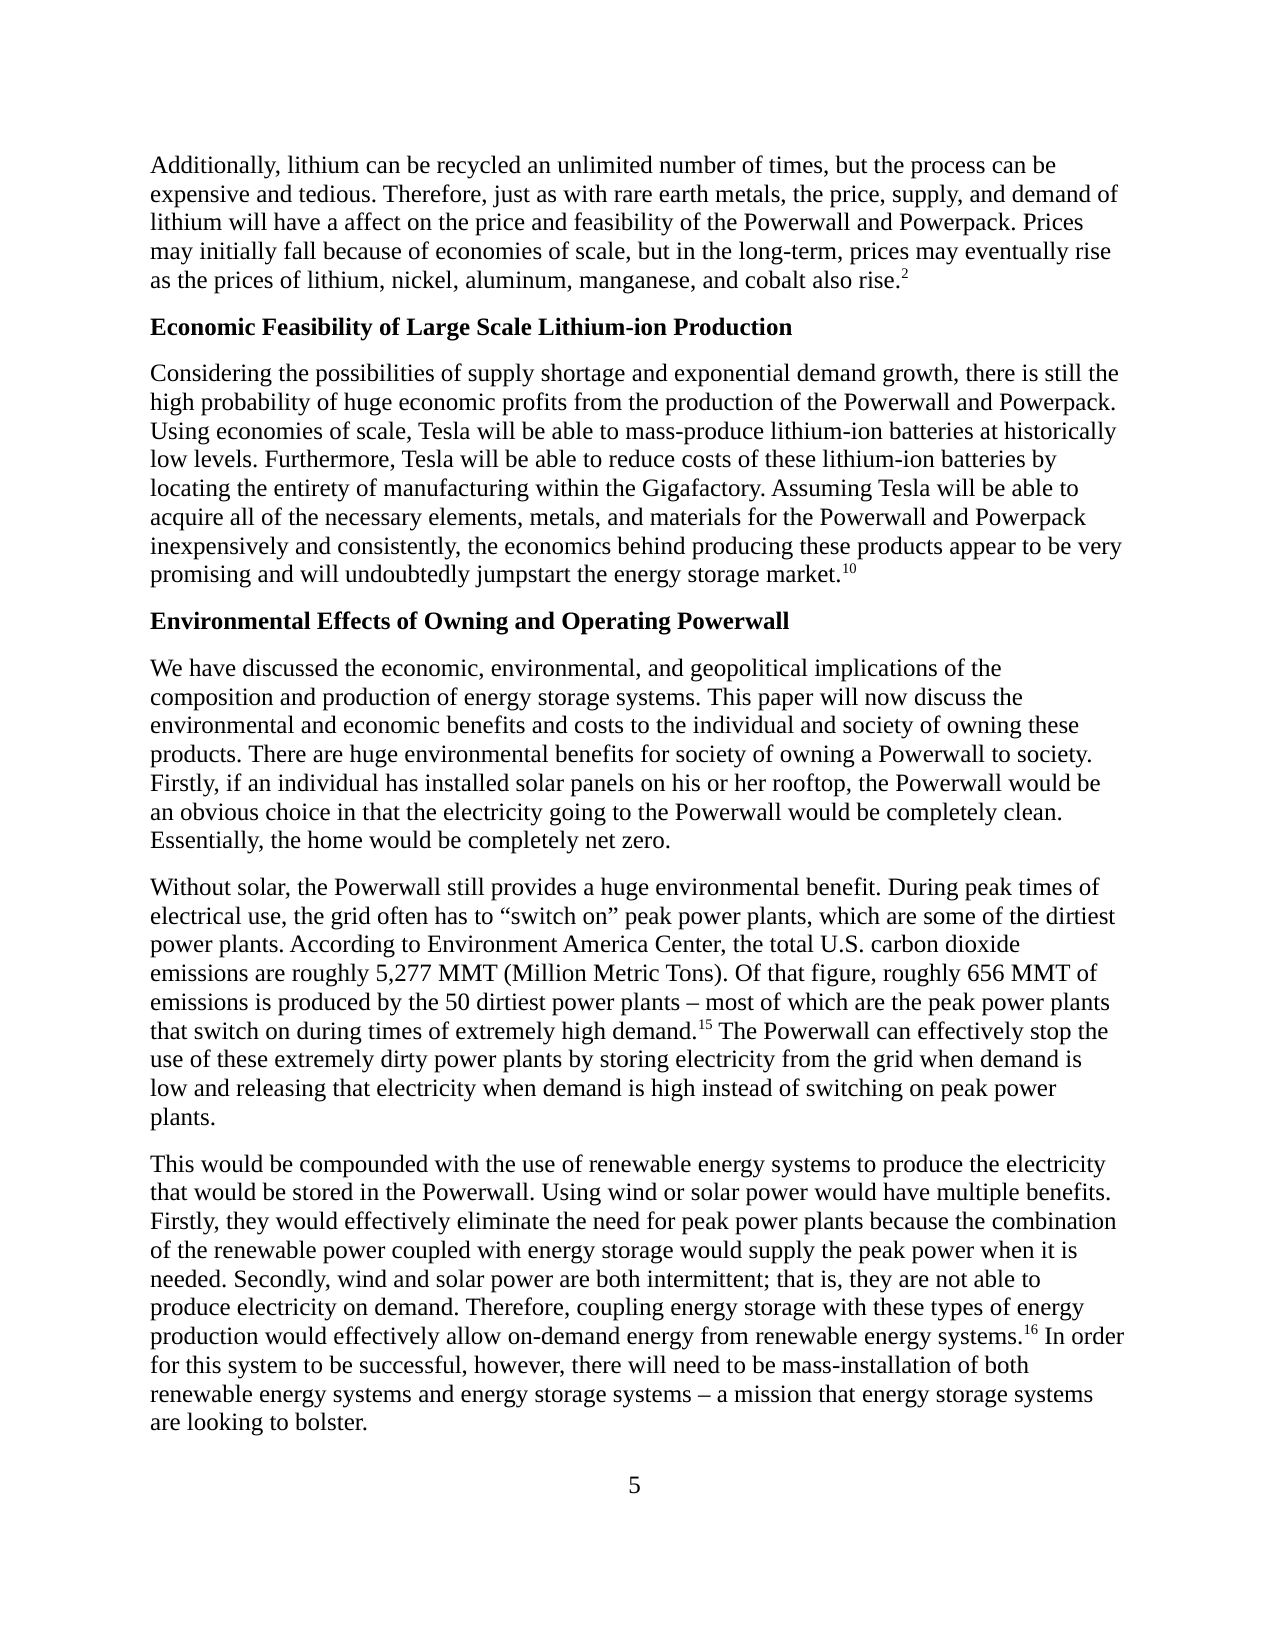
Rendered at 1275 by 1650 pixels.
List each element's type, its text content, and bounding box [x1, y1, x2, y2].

text We have discussed the economic, environmental, and geopolitical implications of the composition and production of energy storage systems. This paper will now discuss the environmental and economic benefits and costs to the individual and society of owning these products. There are huge environmental benefits for society of owning a Powerwall to society. Firstly, if an individual has installed solar panels on his or her rooftop, the Powerwall would be an obvious choice in that the electricity going to the Powerwall would be completely clean. Essentially, the home would be completely net zero. [150, 653, 1125, 854]
text This would be compounded with the use of renewable energy systems to produce the electricity that would be stored in the Powerwall. Using wind or solar power would have multiple benefits. Firstly, they would effectively eliminate the need for peak power plants because the combination of the renewable power coupled with energy storage would supply the peak power when it is needed. Secondly, wind and solar power are both intermittent; that is, they are not able to produce electricity on demand. Therefore, coupling energy storage with these types of energy production would effectively allow on-demand energy from renewable energy systems.16 In order for this system to be successful, however, there will need to be mass-installation of both renewable energy systems and energy storage systems – a mission that energy storage systems are looking to bolster. [150, 1149, 1125, 1436]
text Environmental Effects of Owning and Operating Powerwall [150, 606, 1125, 635]
text Without solar, the Powerwall still provides a huge environmental benefit. During peak times of electrical use, the grid often has to “switch on” peak power plants, which are some of the dirtiest power plants. According to Environment America Center, the total U.S. carbon dioxide emissions are roughly 5,277 MMT (Million Metric Tons). Of that figure, roughly 656 MMT of emissions is produced by the 50 dirtiest power plants – most of which are the peak power plants that switch on during times of extremely high demand.15 The Powerwall can effectively stop the use of these extremely dirty power plants by storing electricity from the grid when demand is low and releasing that electricity when demand is high instead of switching on peak power plants. [150, 872, 1125, 1131]
text Considering the possibilities of supply shortage and exponential demand growth, there is still the high probability of huge economic profits from the production of the Powerwall and Powerpack. Using economies of scale, Tesla will be able to mass-produce lithium-ion batteries at historically low levels. Furthermore, Tesla will be able to reduce costs of these lithium-ion batteries by locating the entirety of manufacturing within the Gigafactory. Assuming Tesla will be able to acquire all of the necessary elements, metals, and materials for the Powerwall and Powerpack inexpensively and consistently, the economics behind producing these products appear to be very promising and will undoubtedly jumpstart the energy storage market.10 [150, 358, 1125, 588]
text Additionally, lithium can be recycled an unlimited number of times, but the process can be expensive and tedious. Therefore, just as with rare earth metals, the price, supply, and demand of lithium will have a affect on the price and feasibility of the Powerwall and Powerpack. Prices may initially fall because of economies of scale, but in the long-term, prices may eventually rise as the prices of lithium, nickel, aluminum, manganese, and cobalt also rise.2 [150, 150, 1125, 294]
text Economic Feasibility of Large Scale Lithium-ion Production [150, 312, 1125, 340]
